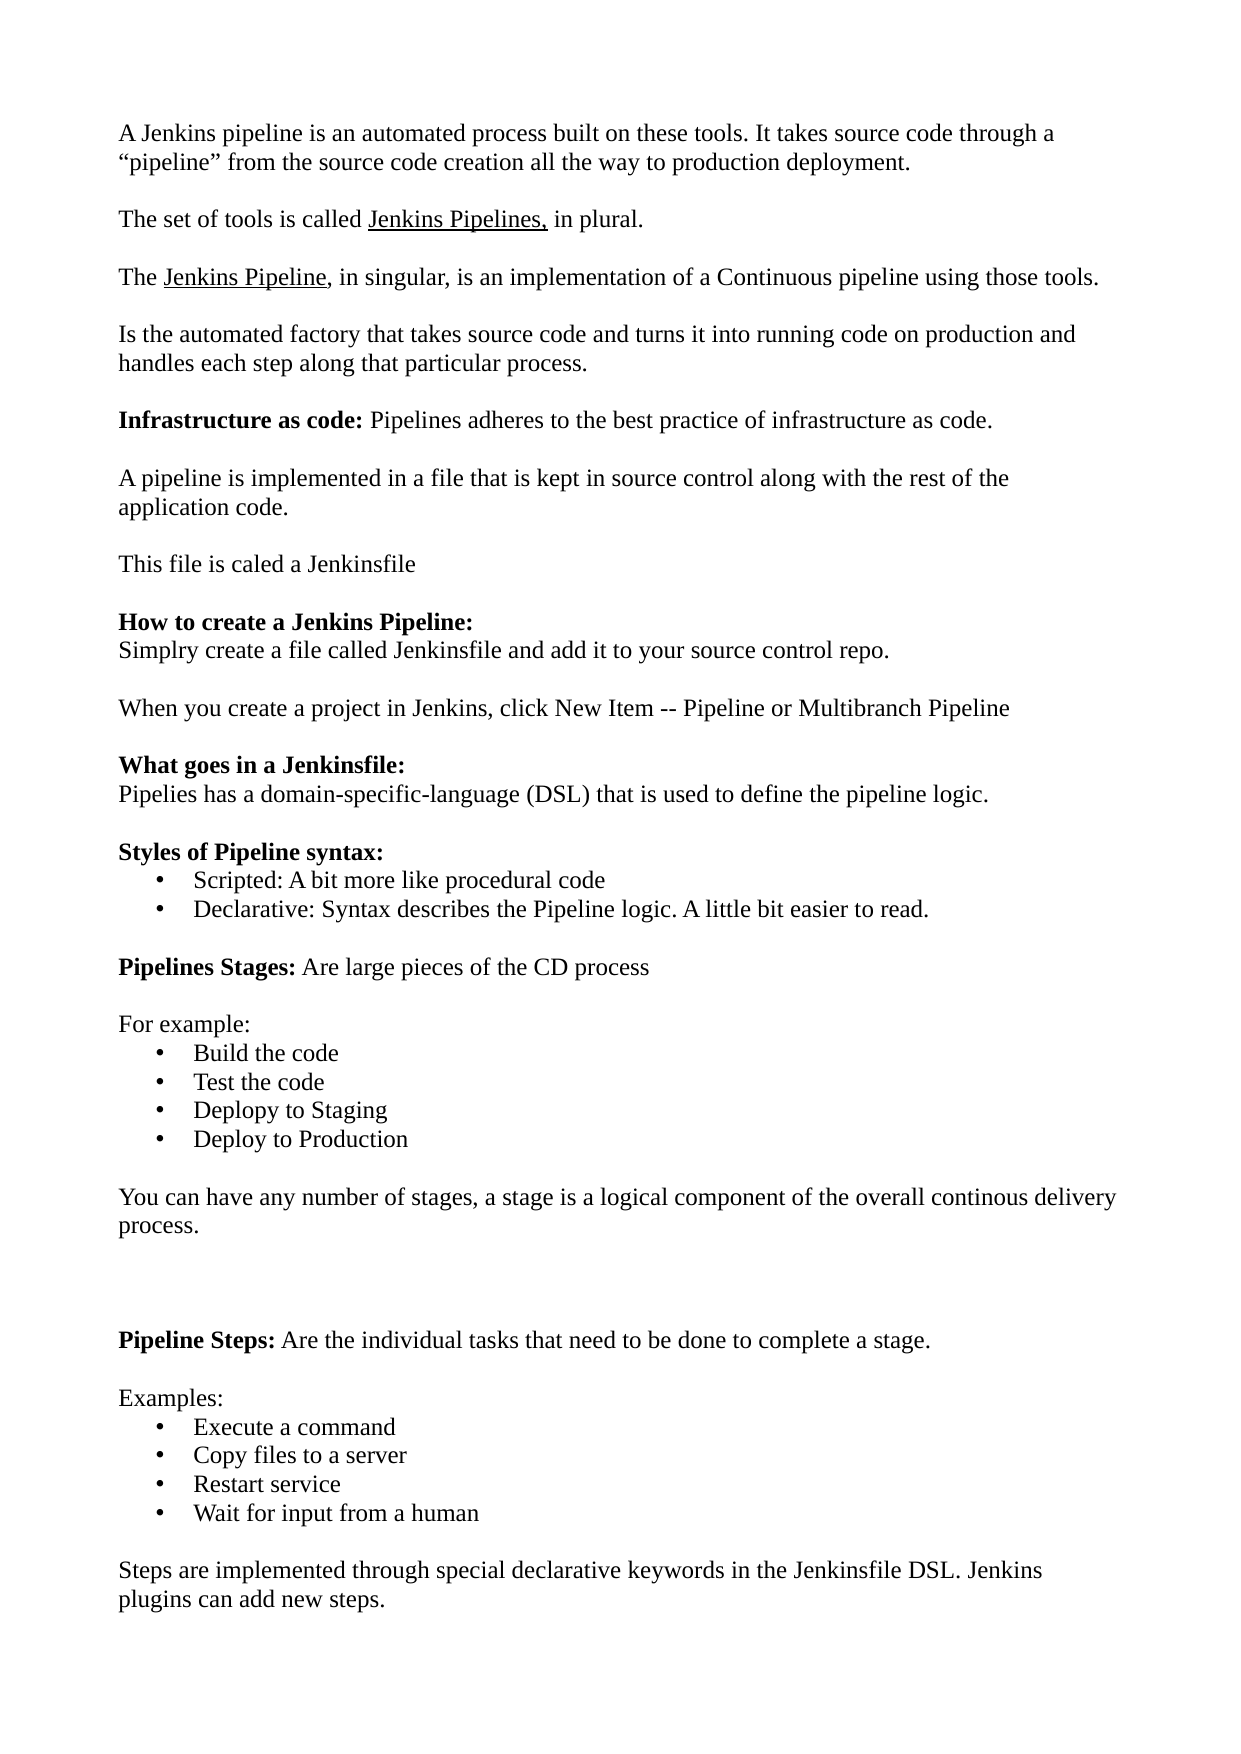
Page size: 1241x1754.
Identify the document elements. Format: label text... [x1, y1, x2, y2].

list Execute a command [156, 1412, 1122, 1441]
text Is the automated factory that takes source code and turns it into running code on production and handles each step along that particular process. [118, 319, 1122, 377]
text Pipelies has a domain-specific-language (DSL) that is used to define the pipeline logic. [118, 779, 1122, 808]
list Wait for input from a human [156, 1498, 1122, 1527]
list Copy files to a server [156, 1441, 1122, 1469]
list Deploy to Production [156, 1124, 1122, 1153]
text How to create a Jenkins Pipeline: [118, 607, 1122, 636]
text Infrastructure as code: Pipelines adheres to the best practice of infrastructure as code. [118, 406, 1122, 434]
text When you create a project in Jenkins, click New Item -- Pipeline or Multibranch Pipeline [118, 693, 1122, 722]
list Scripted: A bit more like procedural code [156, 866, 1122, 894]
text Examples: [118, 1383, 1122, 1412]
text Pipeline Steps: Are the individual tasks that need to be done to complete a stage. [118, 1326, 1122, 1354]
text For example: [118, 1009, 1122, 1038]
list Restart service [156, 1469, 1122, 1498]
text The Jenkins Pipeline, in singular, is an implementation of a Continuous pipeline using those tools. [118, 262, 1122, 291]
text The set of tools is called Jenkins Pipelines, in plural. [118, 204, 1122, 233]
list Test the code [156, 1067, 1122, 1096]
text Styles of Pipeline syntax: [118, 837, 1122, 866]
text This file is caled a Jenkinsfile [118, 549, 1122, 578]
text Steps are implemented through special declarative keywords in the Jenkinsfile DSL. Jenkins plugins can add new steps. [118, 1556, 1122, 1613]
text Pipelines Stages: Are large pieces of the CD process [118, 952, 1122, 981]
text Simplry create a file called Jenkinsfile and add it to your source control repo. [118, 636, 1122, 664]
text A Jenkins pipeline is an automated process built on these tools. It takes source code through a “pipeline” from the source code creation all the way to production deployment. [118, 118, 1122, 176]
list Deplopy to Staging [156, 1096, 1122, 1124]
text A pipeline is implemented in a file that is kept in source control along with the rest of the application code. [118, 463, 1122, 521]
list Declarative: Syntax describes the Pipeline logic. A little bit easier to read. [156, 894, 1122, 923]
text What goes in a Jenkinsfile: [118, 751, 1122, 779]
text You can have any number of stages, a stage is a logical component of the overall continous delivery process. [118, 1182, 1122, 1239]
list Build the code [156, 1038, 1122, 1067]
